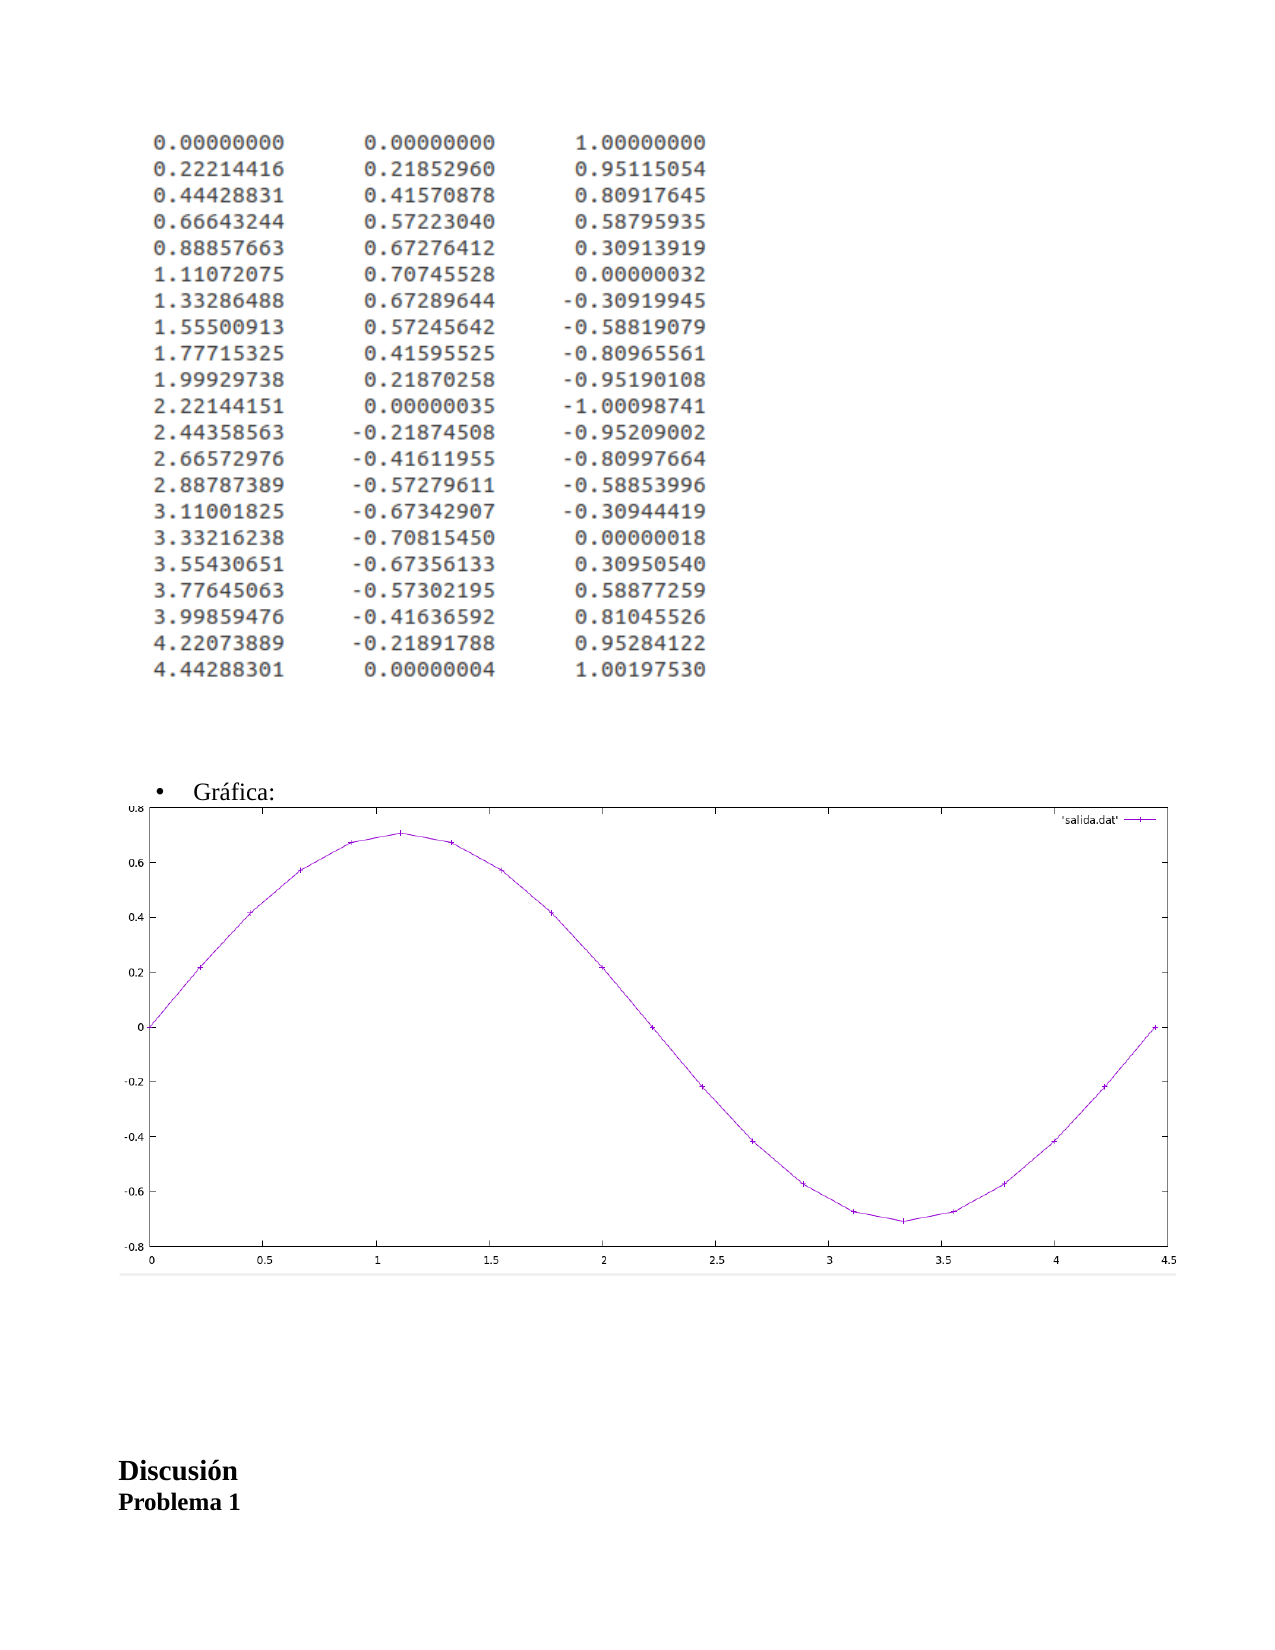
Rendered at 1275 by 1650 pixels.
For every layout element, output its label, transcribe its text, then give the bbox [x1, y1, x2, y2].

text Discusión [118, 1453, 1157, 1487]
picture [119, 806, 1177, 1276]
text Problema 1 [118, 1487, 1157, 1515]
list Gráfica: [156, 777, 1157, 806]
picture [424, 128, 747, 703]
